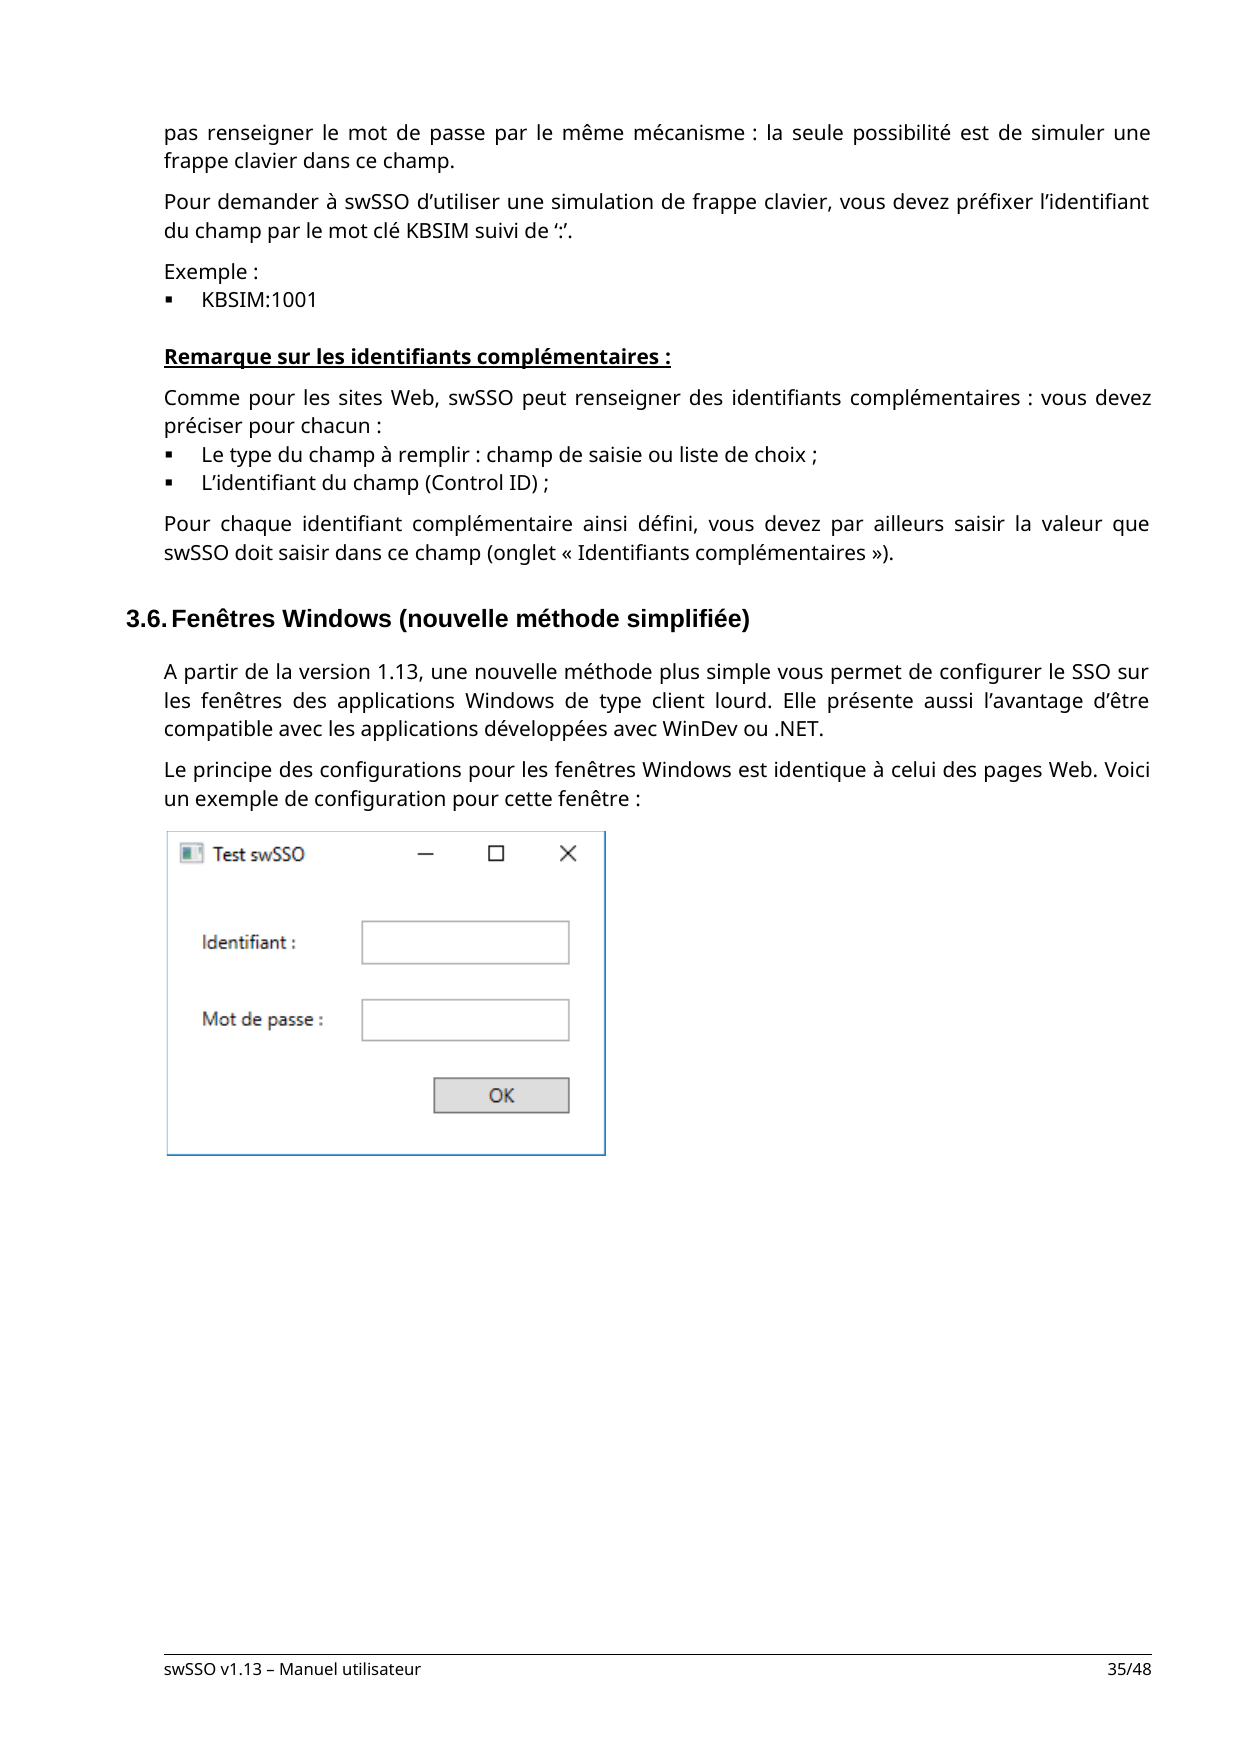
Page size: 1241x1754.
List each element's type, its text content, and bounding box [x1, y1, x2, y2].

text A partir de la version 1.13, une nouvelle méthode plus simple vous permet de configurer le SSO sur les fenêtres des applications Windows de type client lourd. Elle présente aussi l’avantage d’être compatible avec les applications développées avec WinDev ou .NET. [164, 657, 1152, 743]
text Pour demander à swSSO d’utiliser une simulation de frappe clavier, vous devez préfixer l’identifiant du champ par le mot clé KBSIM suivi de ‘:’. [164, 187, 1152, 244]
subtitle Fenêtres Windows (nouvelle méthode simplifiée) [126, 604, 1152, 632]
text Le principe des configurations pour les fenêtres Windows est identique à celui des pages Web. Voici un exemple de configuration pour cette fenêtre : [164, 755, 1152, 812]
list Le type du champ à remplir : champ de saisie ou liste de choix ; [164, 440, 1152, 468]
text Comme pour les sites Web, swSSO peut renseigner des identifiants complémentaires : vous devez préciser pour chacun : [164, 383, 1152, 440]
list Remarque sur les identifiants complémentaires : [164, 342, 1152, 371]
text Exemple : [164, 257, 1152, 285]
picture [166, 831, 606, 1156]
list L’identifiant du champ (Control ID) ; [164, 468, 1152, 497]
list KBSIM:1001 [164, 285, 1152, 314]
text pas renseigner le mot de passe par le même mécanisme : la seule possibilité est de simuler une frappe clavier dans ce champ. [164, 118, 1152, 175]
text Pour chaque identifiant complémentaire ainsi défini, vous devez par ailleurs saisir la valeur que swSSO doit saisir dans ce champ (onglet « Identifiants complémentaires »). [164, 509, 1152, 566]
